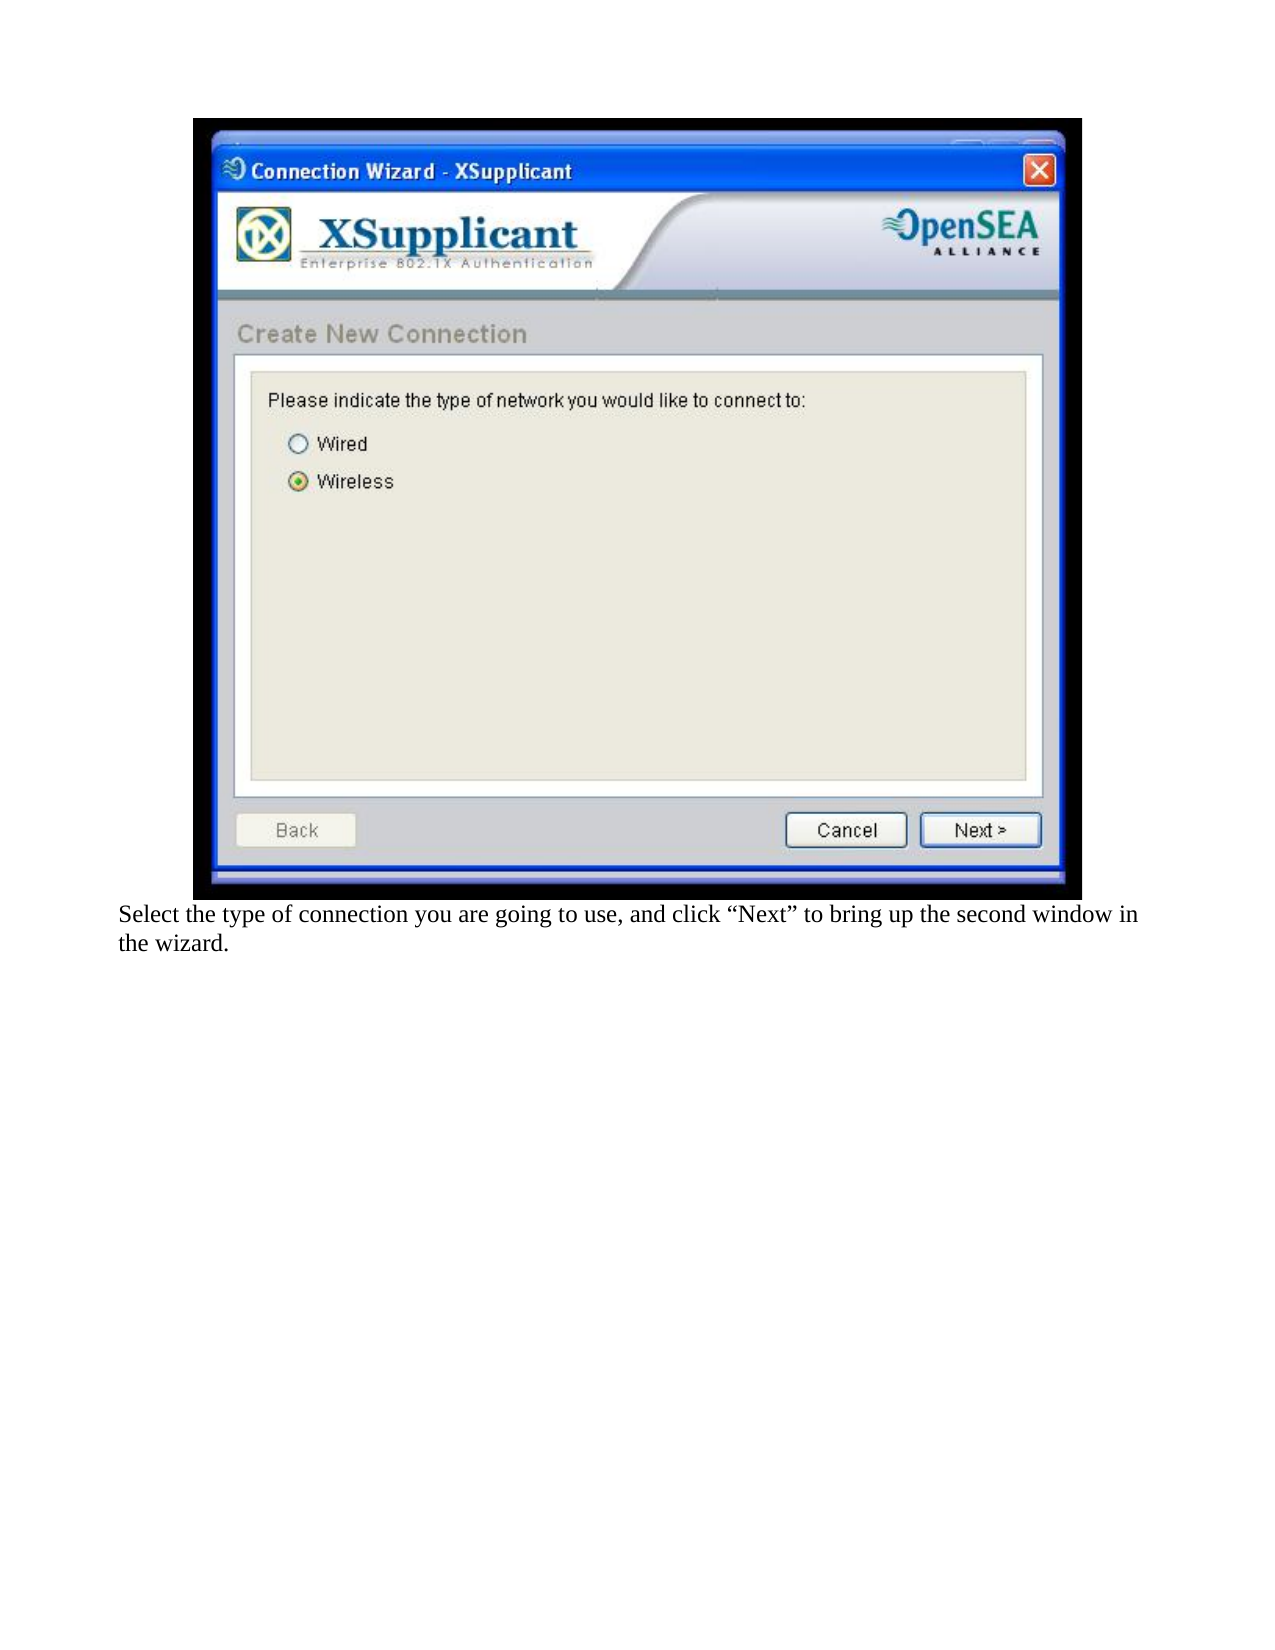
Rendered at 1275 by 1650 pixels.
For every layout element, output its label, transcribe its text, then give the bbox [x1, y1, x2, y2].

picture [193, 118, 1083, 900]
text Select the type of connection you are going to use, and click “Next” to bring up the second window in the wizard. [118, 875, 1157, 957]
